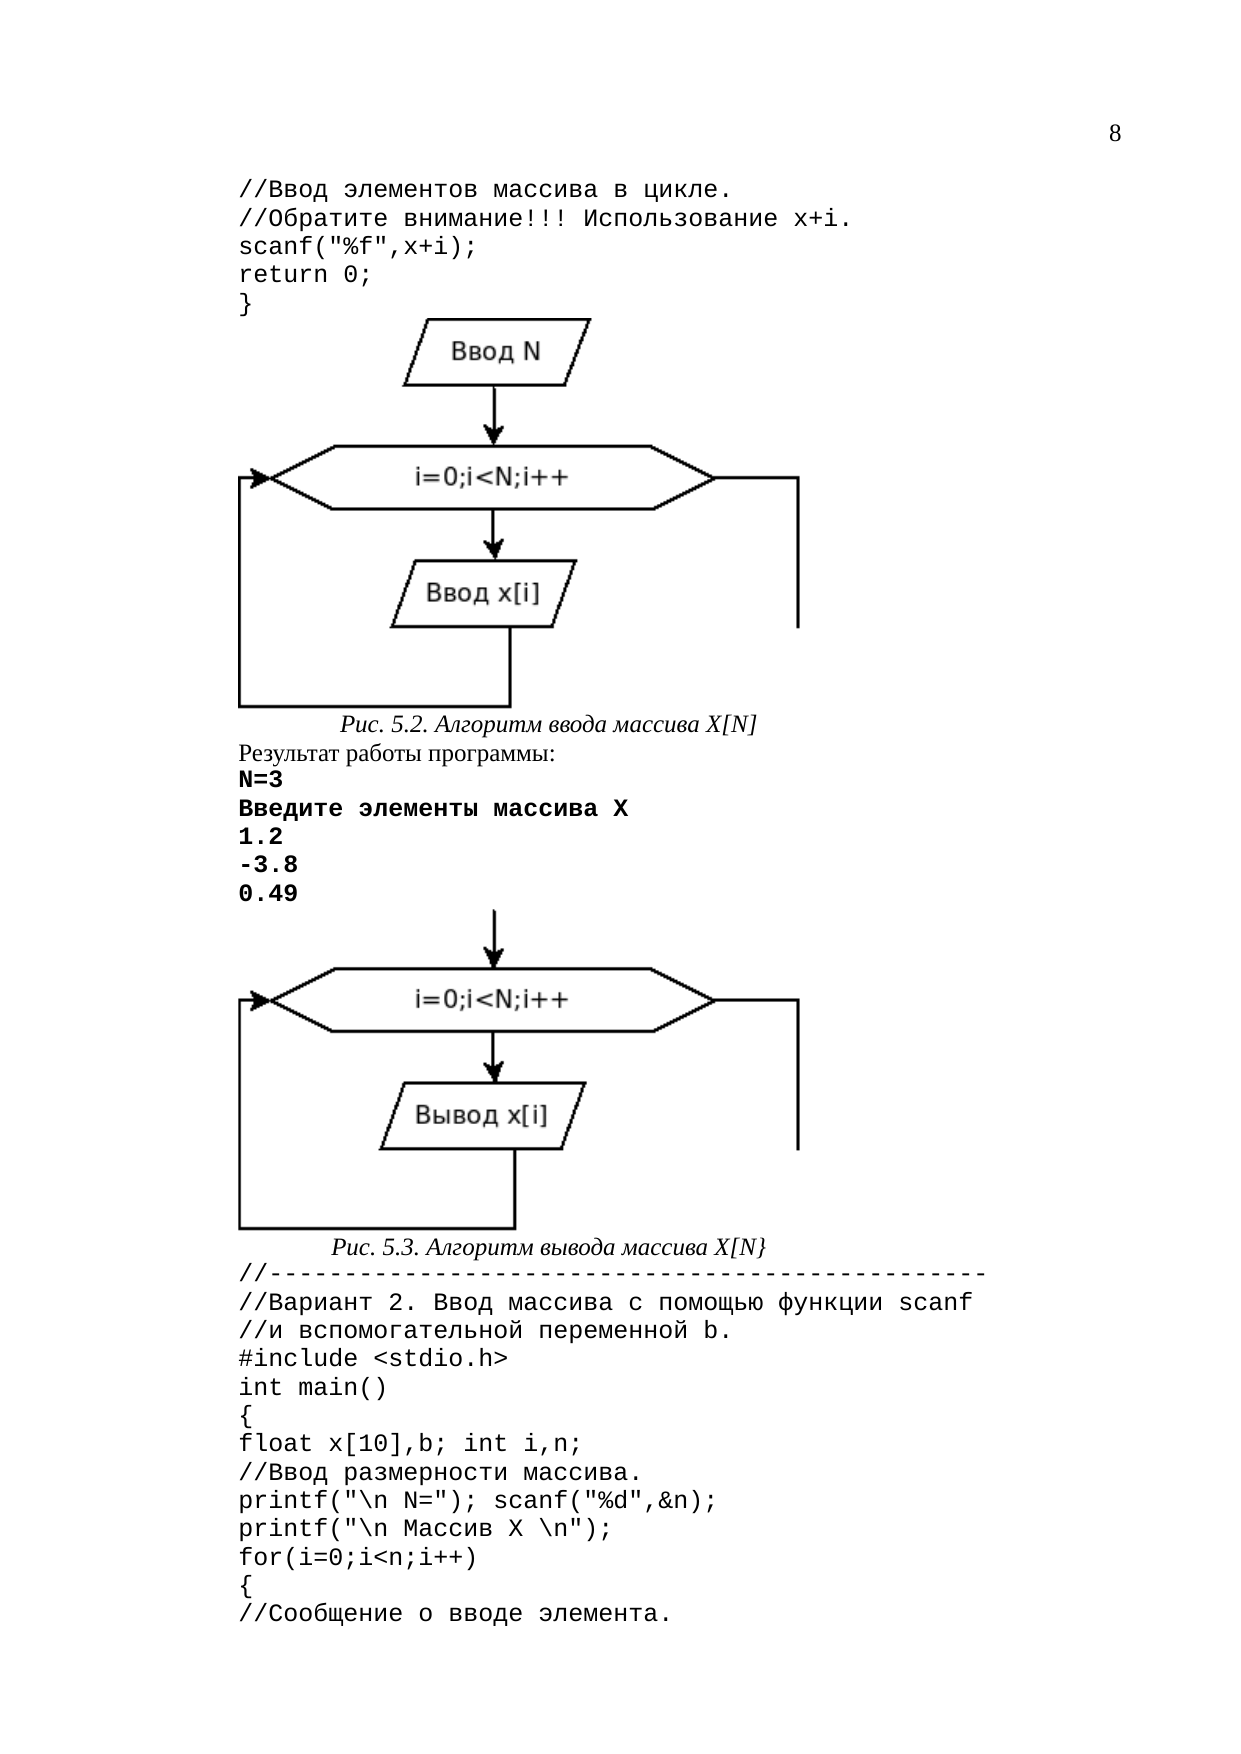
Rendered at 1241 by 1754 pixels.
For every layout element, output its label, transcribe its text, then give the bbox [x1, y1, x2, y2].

text int main() [238, 1374, 1121, 1402]
text } [238, 290, 1121, 319]
text for(i=0;i<n;i++) [238, 1544, 1121, 1572]
text Введите элементы массива X [238, 795, 1121, 823]
text 0.49 [238, 880, 1121, 908]
text //Ввод элементов массива в цикле. [238, 177, 1121, 205]
text //Сообщение о вводе элемента. [238, 1601, 1121, 1629]
text { [238, 1572, 1121, 1601]
text scanf("%f",x+i); [238, 234, 1121, 262]
text printf("\n Массив X \n"); [238, 1516, 1121, 1544]
text float x[10],b; int i,n; [238, 1431, 1121, 1459]
text { [238, 1402, 1121, 1431]
text Результат работы программы: [179, 738, 1121, 767]
text //Вариант 2. Ввод массива с помощью функции scanf [238, 1289, 1121, 1317]
text N=3 [238, 767, 1121, 795]
text printf("\n N="); scanf("%d",&n); [238, 1487, 1121, 1516]
picture [238, 318, 803, 710]
text -3.8 [238, 852, 1121, 880]
text //и вспомогательной переменной b. [238, 1317, 1121, 1346]
text #include <stdio.h> [238, 1346, 1121, 1374]
text 1.2 [238, 823, 1121, 852]
text //------------------------------------------------ [238, 1261, 1121, 1289]
text //Обратите внимание!!! Использование x+i. [238, 205, 1121, 234]
text return 0; [238, 262, 1121, 290]
text Рис. 5.3. Алгоритм вывода массива X[N} [238, 1232, 802, 1261]
text //Ввод размерности массива. [238, 1459, 1121, 1487]
text Рис. 5.2. Алгоритм ввода массива X[N] [238, 710, 802, 738]
picture [238, 908, 803, 1232]
